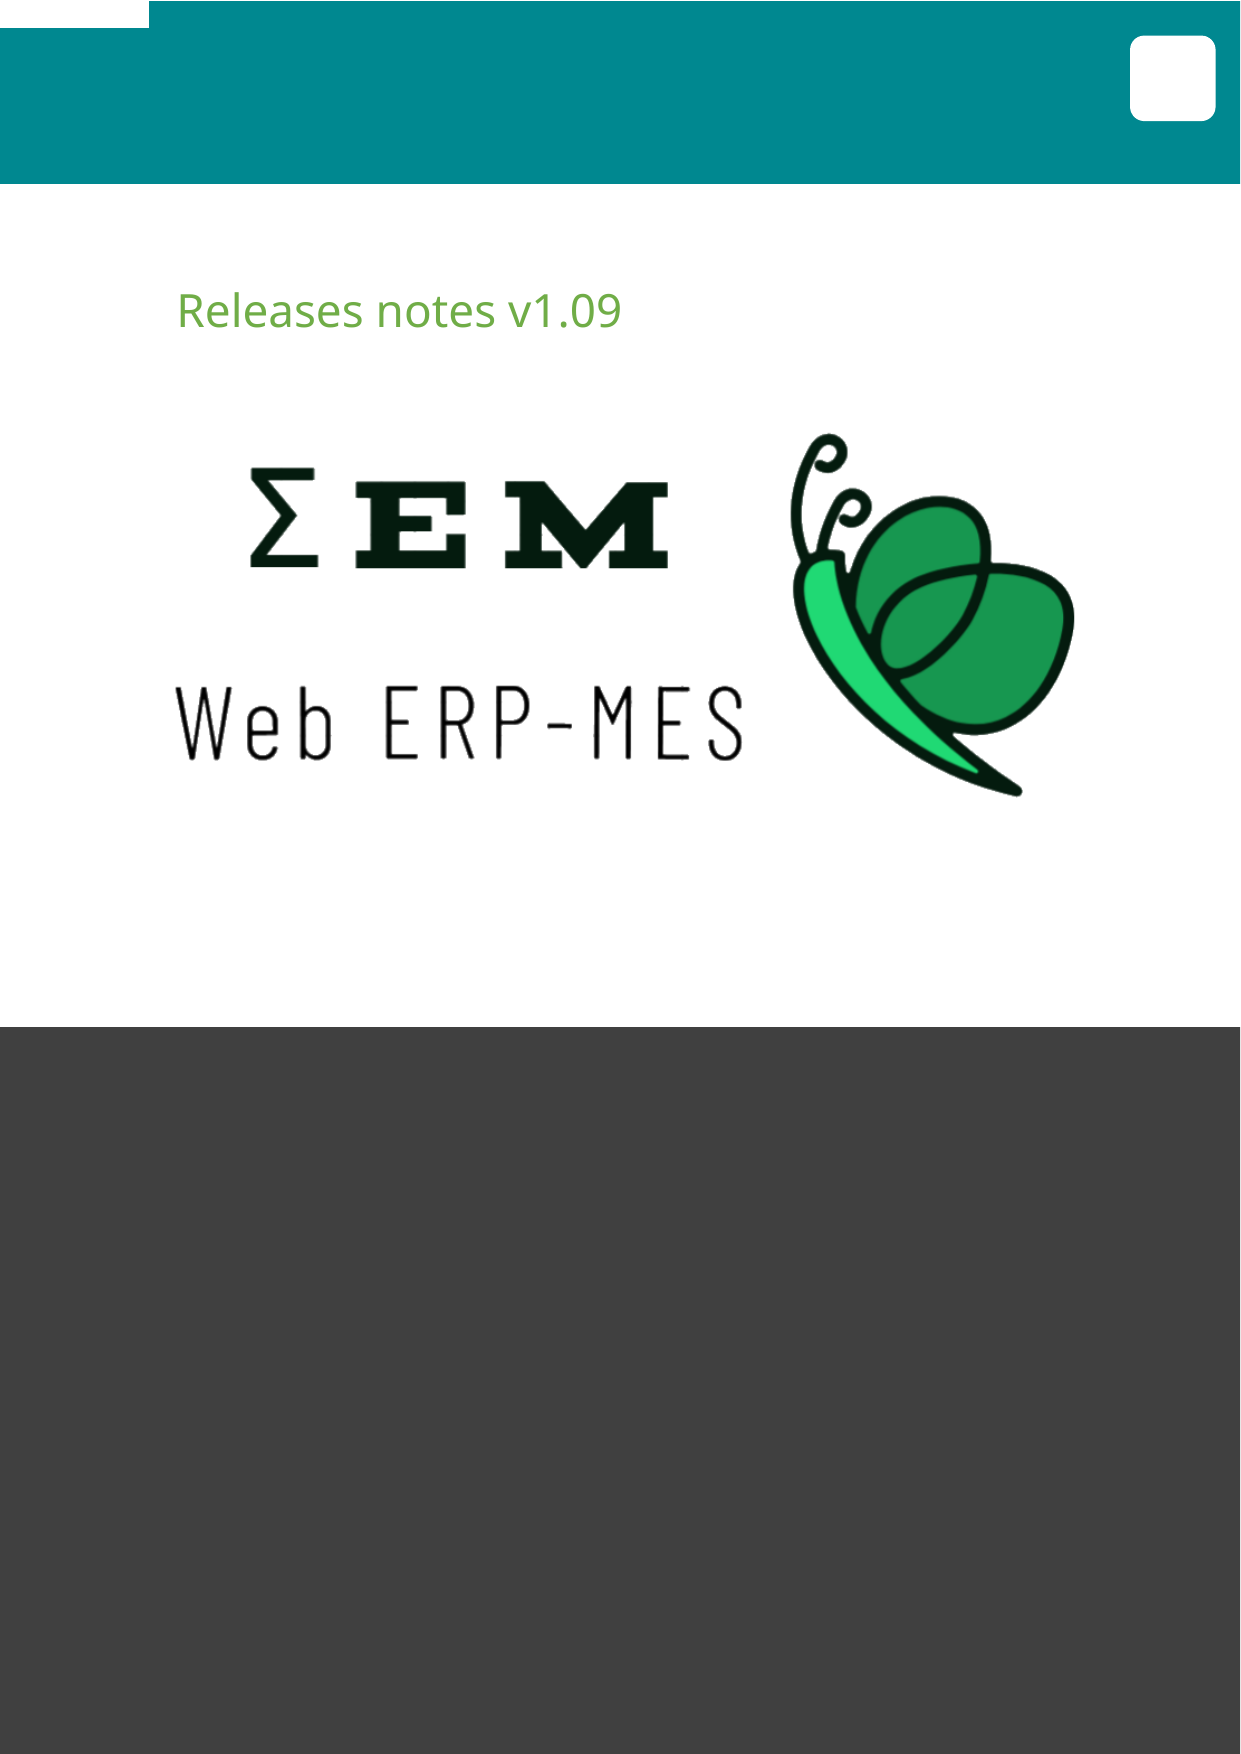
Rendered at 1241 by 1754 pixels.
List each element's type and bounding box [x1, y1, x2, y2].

table_cell [150, 271, 1240, 370]
table_header [150, 210, 1240, 271]
